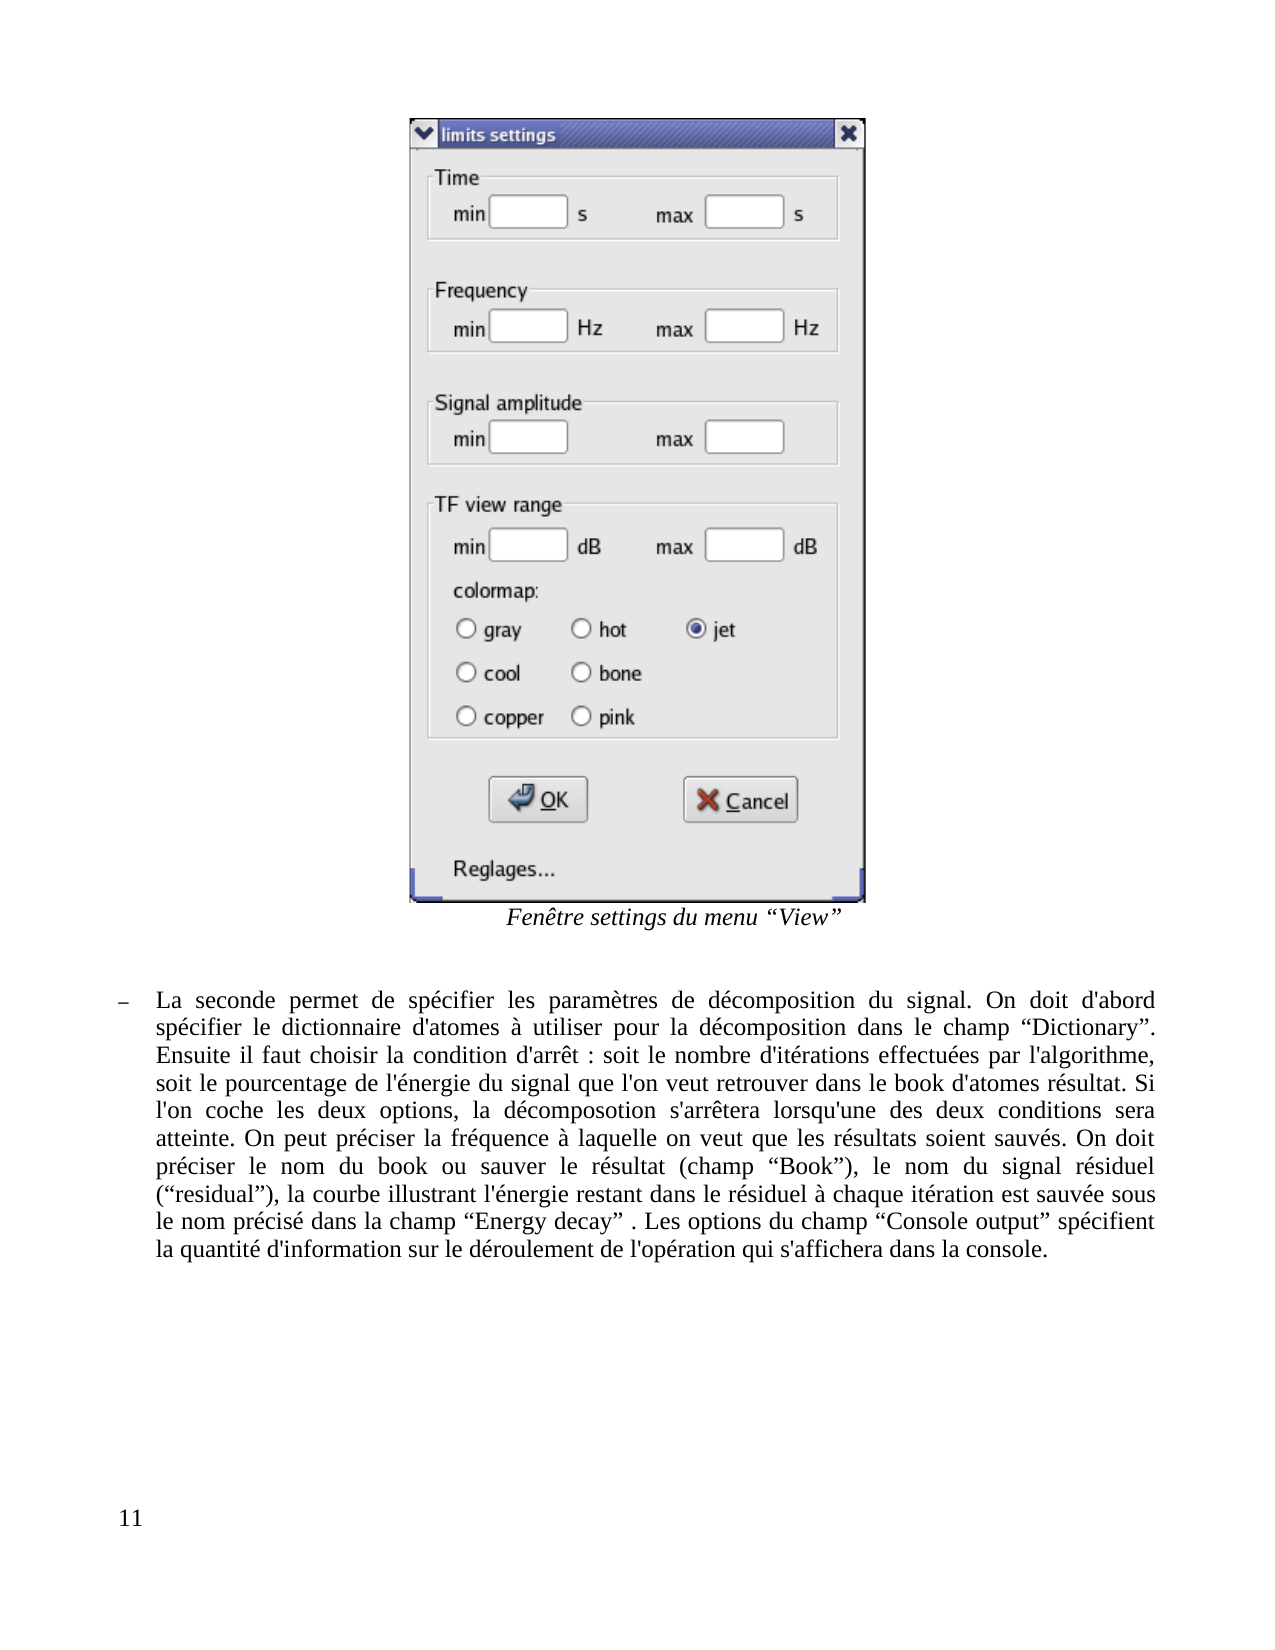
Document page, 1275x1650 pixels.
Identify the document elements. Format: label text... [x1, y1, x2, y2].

list La seconde permet de spécifier les paramètres de décomposition du signal. On doit d'abord spécifier le dictionnaire d'atomes à utiliser pour la décomposition dans le champ “Dictionary”. Ensuite il faut choisir la condition d'arrêt : soit le nombre d'itérations effectuées par l'algorithme, soit le pourcentage de l'énergie du signal que l'on veut retrouver dans le book d'atomes résultat. Si l'on coche les deux options, la décomposotion s'arrêtera lorsqu'une des deux conditions sera atteinte. On peut préciser la fréquence à laquelle on veut que les résultats soient sauvés. On doit préciser le nom du book ou sauver le résultat (champ “Book”), le nom du signal résiduel (“residual”), la courbe illustrant l'énergie restant dans le résiduel à chaque itération est sauvée sous le nom précisé dans la champ “Energy decay” . Les options du champ “Console output” spécifient la quantité d'information sur le déroulement de l'opération qui s'affichera dans la console. [118, 986, 1157, 1263]
text Fenêtre settings du menu “View” [118, 118, 1157, 930]
picture [409, 118, 866, 903]
